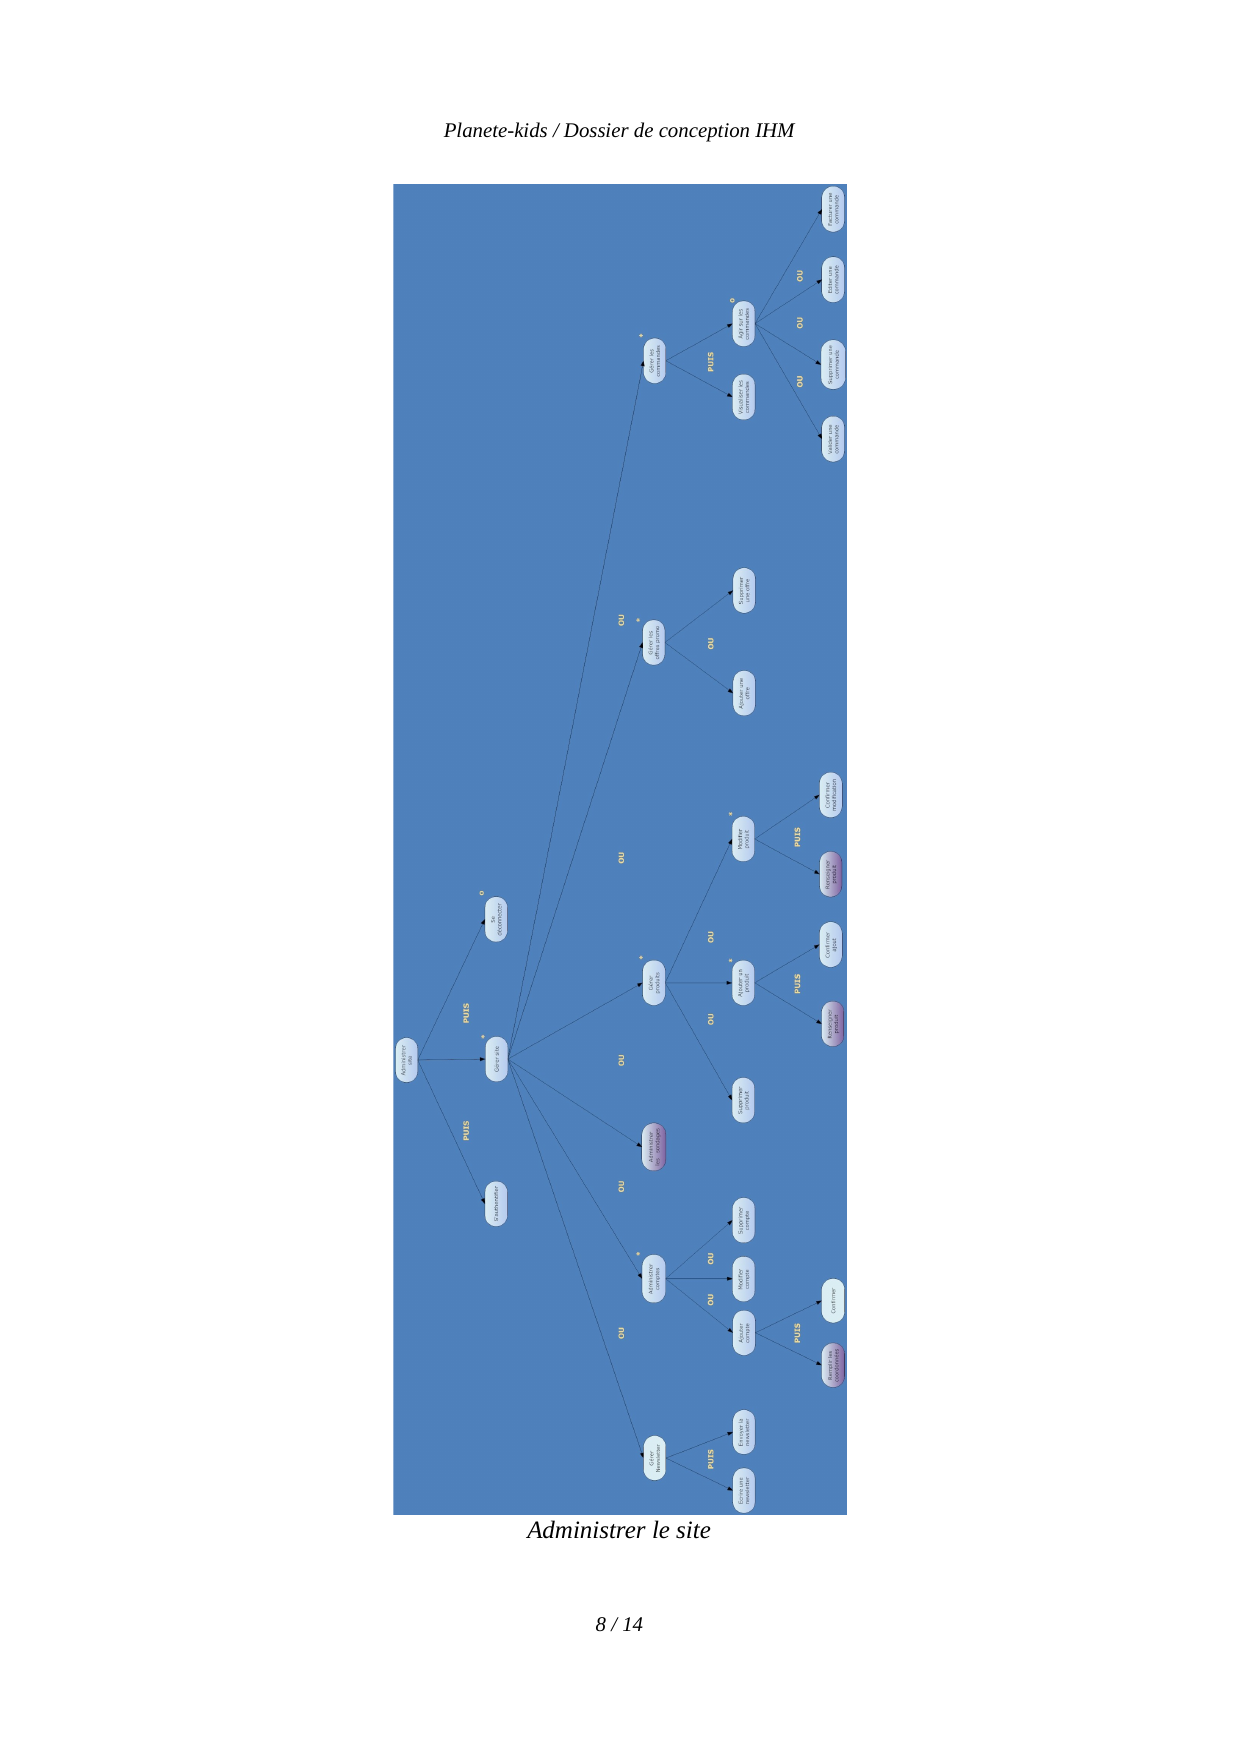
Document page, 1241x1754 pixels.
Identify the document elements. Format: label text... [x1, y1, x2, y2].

text Administrer le site [391, 184, 849, 1543]
picture [393, 184, 847, 1515]
